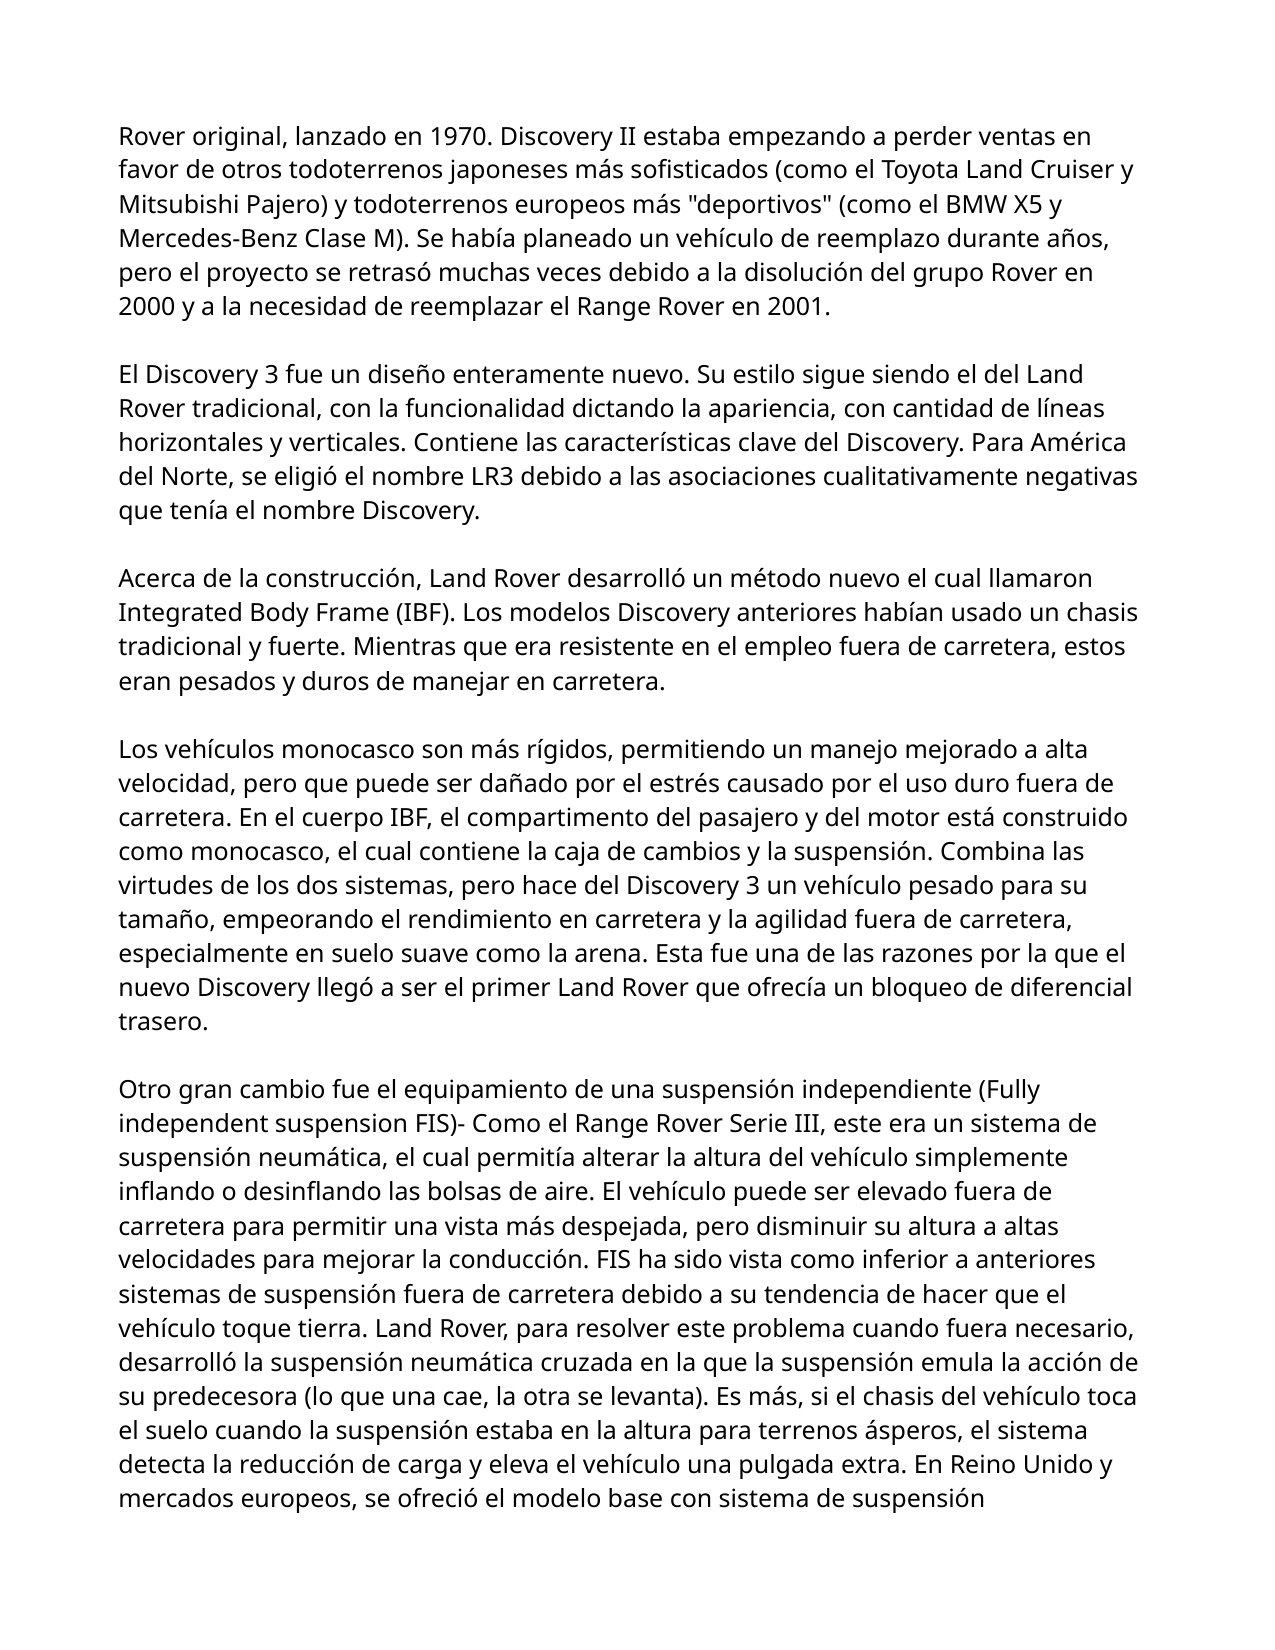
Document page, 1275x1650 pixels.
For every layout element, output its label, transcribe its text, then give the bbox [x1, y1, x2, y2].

text Los vehículos monocasco son más rígidos, permitiendo un manejo mejorado a alta velocidad, pero que puede ser dañado por el estrés causado por el uso duro fuera de carretera. En el cuerpo IBF, el compartimento del pasajero y del motor está construido como monocasco, el cual contiene la caja de cambios y la suspensión. Combina las virtudes de los dos sistemas, pero hace del Discovery 3 un vehículo pesado para su tamaño, empeorando el rendimiento en carretera y la agilidad fuera de carretera, especialmente en suelo suave como la arena. Esta fue una de las razones por la que el nuevo Discovery llegó a ser el primer Land Rover que ofrecía un bloqueo de diferencial trasero. [118, 731, 1157, 1038]
text Rover original, lanzado en 1970. Discovery II estaba empezando a perder ventas en favor de otros todoterrenos japoneses más sofisticados (como el Toyota Land Cruiser y Mitsubishi Pajero) y todoterrenos europeos más "deportivos" (como el BMW X5 y Mercedes-Benz Clase M). Se había planeado un vehículo de reemplazo durante años, pero el proyecto se retrasó muchas veces debido a la disolución del grupo Rover en 2000 y a la necesidad de reemplazar el Range Rover en 2001. [118, 118, 1157, 322]
text Otro gran cambio fue el equipamiento de una suspensión independiente (Fully independent suspension FIS)- Como el Range Rover Serie III, este era un sistema de suspensión neumática, el cual permitía alterar la altura del vehículo simplemente inflando o desinflando las bolsas de aire. El vehículo puede ser elevado fuera de carretera para permitir una vista más despejada, pero disminuir su altura a altas velocidades para mejorar la conducción. FIS ha sido vista como inferior a anteriores sistemas de suspensión fuera de carretera debido a su tendencia de hacer que el vehículo toque tierra. Land Rover, para resolver este problema cuando fuera necesario, desarrolló la suspensión neumática cruzada en la que la suspensión emula la acción de su predecesora (lo que una cae, la otra se levanta). Es más, si el chasis del vehículo toca el suelo cuando la suspensión estaba en la altura para terrenos ásperos, el sistema detecta la reducción de carga y eleva el vehículo una pulgada extra. En Reino Unido y mercados europeos, se ofreció el modelo base con sistema de suspensión [118, 1072, 1157, 1515]
text El Discovery 3 fue un diseño enteramente nuevo. Su estilo sigue siendo el del Land Rover tradicional, con la funcionalidad dictando la apariencia, con cantidad de líneas horizontales y verticales. Contiene las características clave del Discovery. Para América del Norte, se eligió el nombre LR3 debido a las asociaciones cualitativamente negativas que tenía el nombre Discovery. [118, 357, 1157, 527]
text Acerca de la construcción, Land Rover desarrolló un método nuevo el cual llamaron Integrated Body Frame (IBF). Los modelos Discovery anteriores habían usado un chasis tradicional y fuerte. Mientras que era resistente en el empleo fuera de carretera, estos eran pesados y duros de manejar en carretera. [118, 561, 1157, 697]
